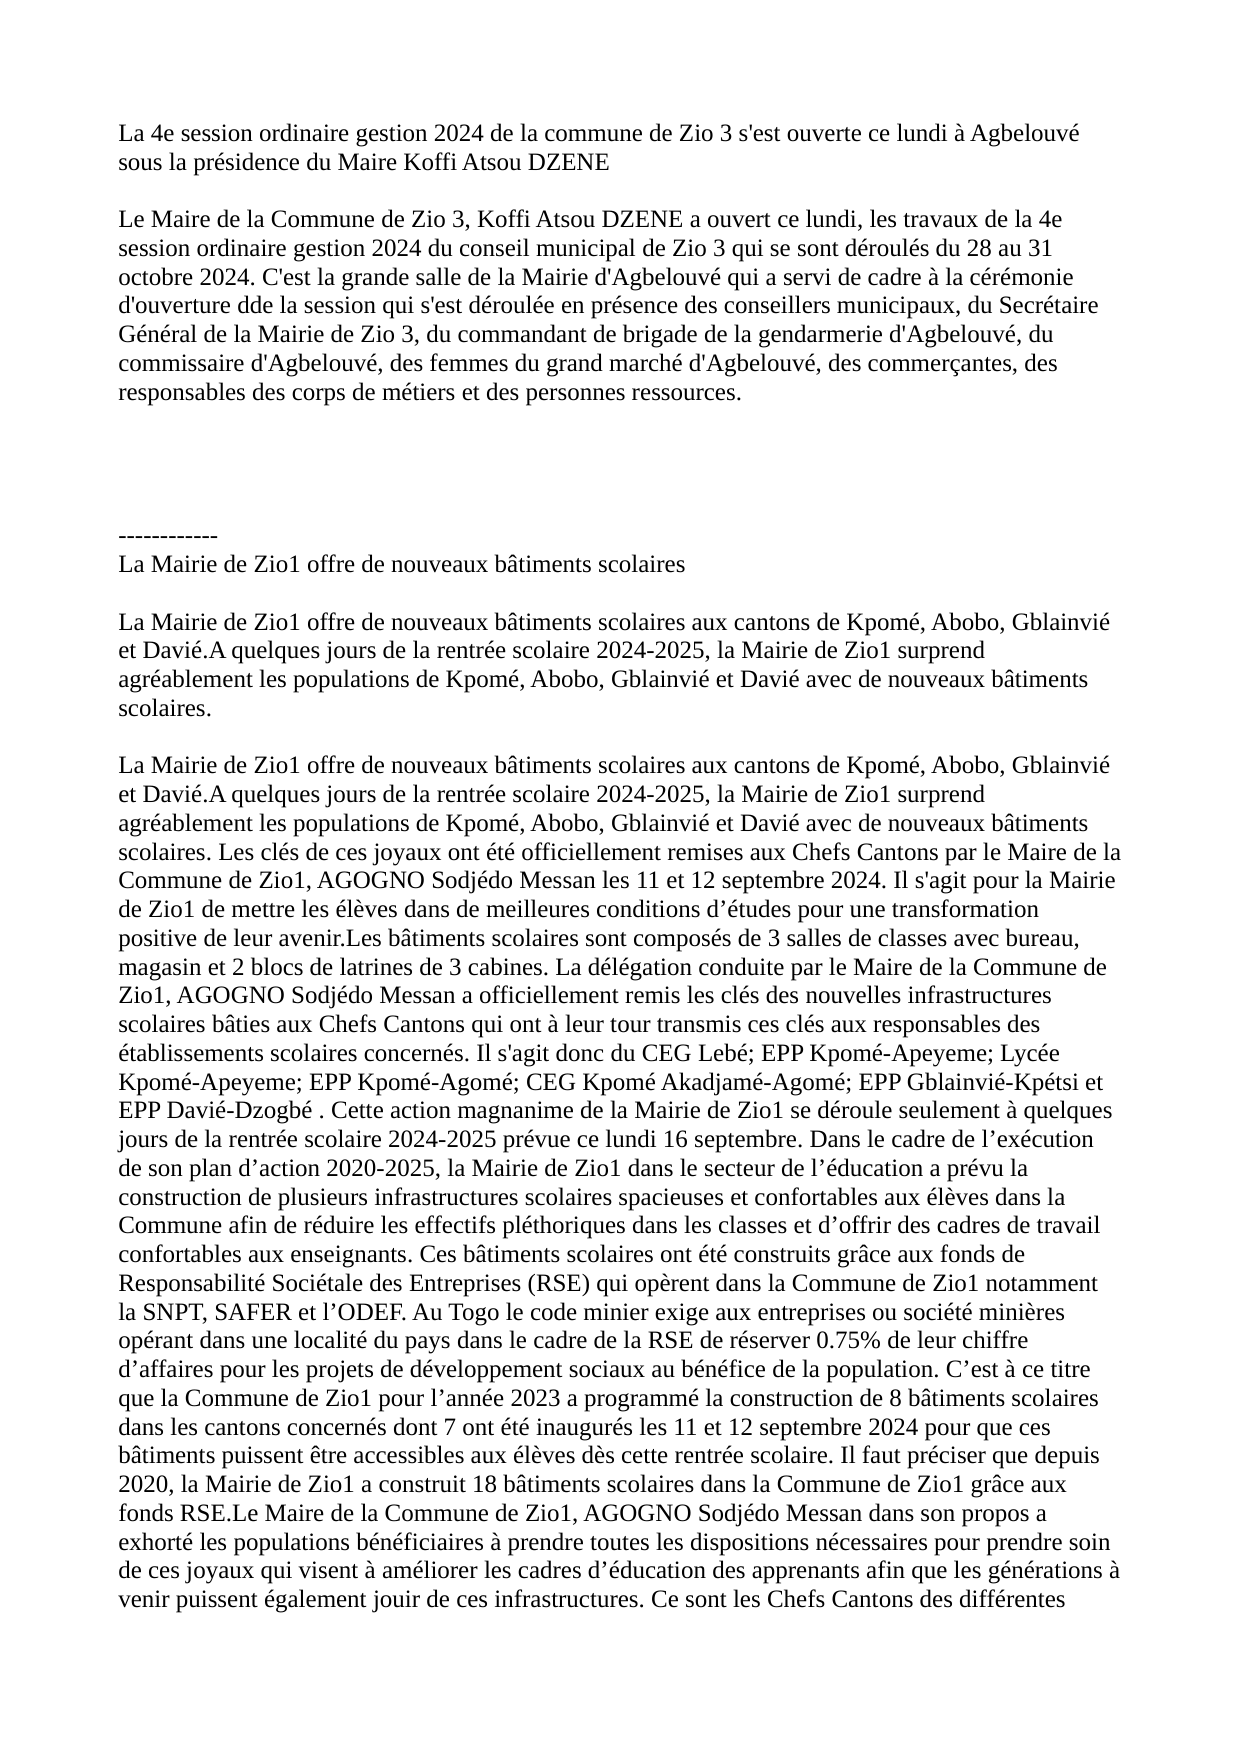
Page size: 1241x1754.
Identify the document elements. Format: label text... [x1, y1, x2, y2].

text La Mairie de Zio1 offre de nouveaux bâtiments scolaires aux cantons de Kpomé, Abobo, Gblainvié et Davié.A quelques jours de la rentrée scolaire 2024-2025, la Mairie de Zio1 surprend agréablement les populations de Kpomé, Abobo, Gblainvié et Davié avec de nouveaux bâtiments scolaires. Les clés de ces joyaux ont été officiellement remises aux Chefs Cantons par le Maire de la Commune de Zio1, AGOGNO Sodjédo Messan les 11 et 12 septembre 2024. Il s'agit pour la Mairie de Zio1 de mettre les élèves dans de meilleures conditions d’études pour une transformation positive de leur avenir.Les bâtiments scolaires sont composés de 3 salles de classes avec bureau, magasin et 2 blocs de latrines de 3 cabines. La délégation conduite par le Maire de la Commune de Zio1, AGOGNO Sodjédo Messan a officiellement remis les clés des nouvelles infrastructures scolaires bâties aux Chefs Cantons qui ont à leur tour transmis ces clés aux responsables des établissements scolaires concernés. Il s'agit donc du CEG Lebé; EPP Kpomé-Apeyeme; Lycée Kpomé-Apeyeme; EPP Kpomé-Agomé; CEG Kpomé Akadjamé-Agomé; EPP Gblainvié-Kpétsi et EPP Davié-Dzogbé . Cette action magnanime de la Mairie de Zio1 se déroule seulement à quelques jours de la rentrée scolaire 2024-2025 prévue ce lundi 16 septembre. Dans le cadre de l’exécution de son plan d’action 2020-2025, la Mairie de Zio1 dans le secteur de l’éducation a prévu la construction de plusieurs infrastructures scolaires spacieuses et confortables aux élèves dans la Commune afin de réduire les effectifs pléthoriques dans les classes et d’offrir des cadres de travail confortables aux enseignants. Ces bâtiments scolaires ont été construits grâce aux fonds de Responsabilité Sociétale des Entreprises (RSE) qui opèrent dans la Commune de Zio1 notamment la SNPT, SAFER et l’ODEF. Au Togo le code minier exige aux entreprises ou société minières opérant dans une localité du pays dans le cadre de la RSE de réserver 0.75% de leur chiffre d’affaires pour les projets de développement sociaux au bénéfice de la population. C’est à ce titre que la Commune de Zio1 pour l’année 2023 a programmé la construction de 8 bâtiments scolaires dans les cantons concernés dont 7 ont été inaugurés les 11 et 12 septembre 2024 pour que ces bâtiments puissent être accessibles aux élèves dès cette rentrée scolaire. Il faut préciser que depuis 2020, la Mairie de Zio1 a construit 18 bâtiments scolaires dans la Commune de Zio1 grâce aux fonds RSE.Le Maire de la Commune de Zio1, AGOGNO Sodjédo Messan dans son propos a exhorté les populations bénéficiaires à prendre toutes les dispositions nécessaires pour prendre soin de ces joyaux qui visent à améliorer les cadres d’éducation des apprenants afin que les générations à venir puissent également jouir de ces infrastructures. Ce sont les Chefs Cantons des différentes [118, 751, 1122, 1613]
text ------------ [118, 521, 1122, 549]
text La Mairie de Zio1 offre de nouveaux bâtiments scolaires aux cantons de Kpomé, Abobo, Gblainvié et Davié.A quelques jours de la rentrée scolaire 2024-2025, la Mairie de Zio1 surprend agréablement les populations de Kpomé, Abobo, Gblainvié et Davié avec de nouveaux bâtiments scolaires. [118, 607, 1122, 722]
text La Mairie de Zio1 offre de nouveaux bâtiments scolaires [118, 549, 1122, 578]
text La 4e session ordinaire gestion 2024 de la commune de Zio 3 s'est ouverte ce lundi à Agbelouvé sous la présidence du Maire Koffi Atsou DZENE Le Maire de la Commune de Zio 3, Koffi Atsou DZENE a ouvert ce lundi, les travaux de la 4e session ordinaire gestion 2024 du conseil municipal de Zio 3 qui se sont déroulés du 28 au 31 octobre 2024. C'est la grande salle de la Mairie d'Agbelouvé qui a servi de cadre à la cérémonie d'ouverture dde la session qui s'est déroulée en présence des conseillers municipaux, du Secrétaire Général de la Mairie de Zio 3, du commandant de brigade de la gendarmerie d'Agbelouvé, du commissaire d'Agbelouvé, des femmes du grand marché d'Agbelouvé, des commerçantes, des responsables des corps de métiers et des personnes ressources. [118, 118, 1122, 406]
